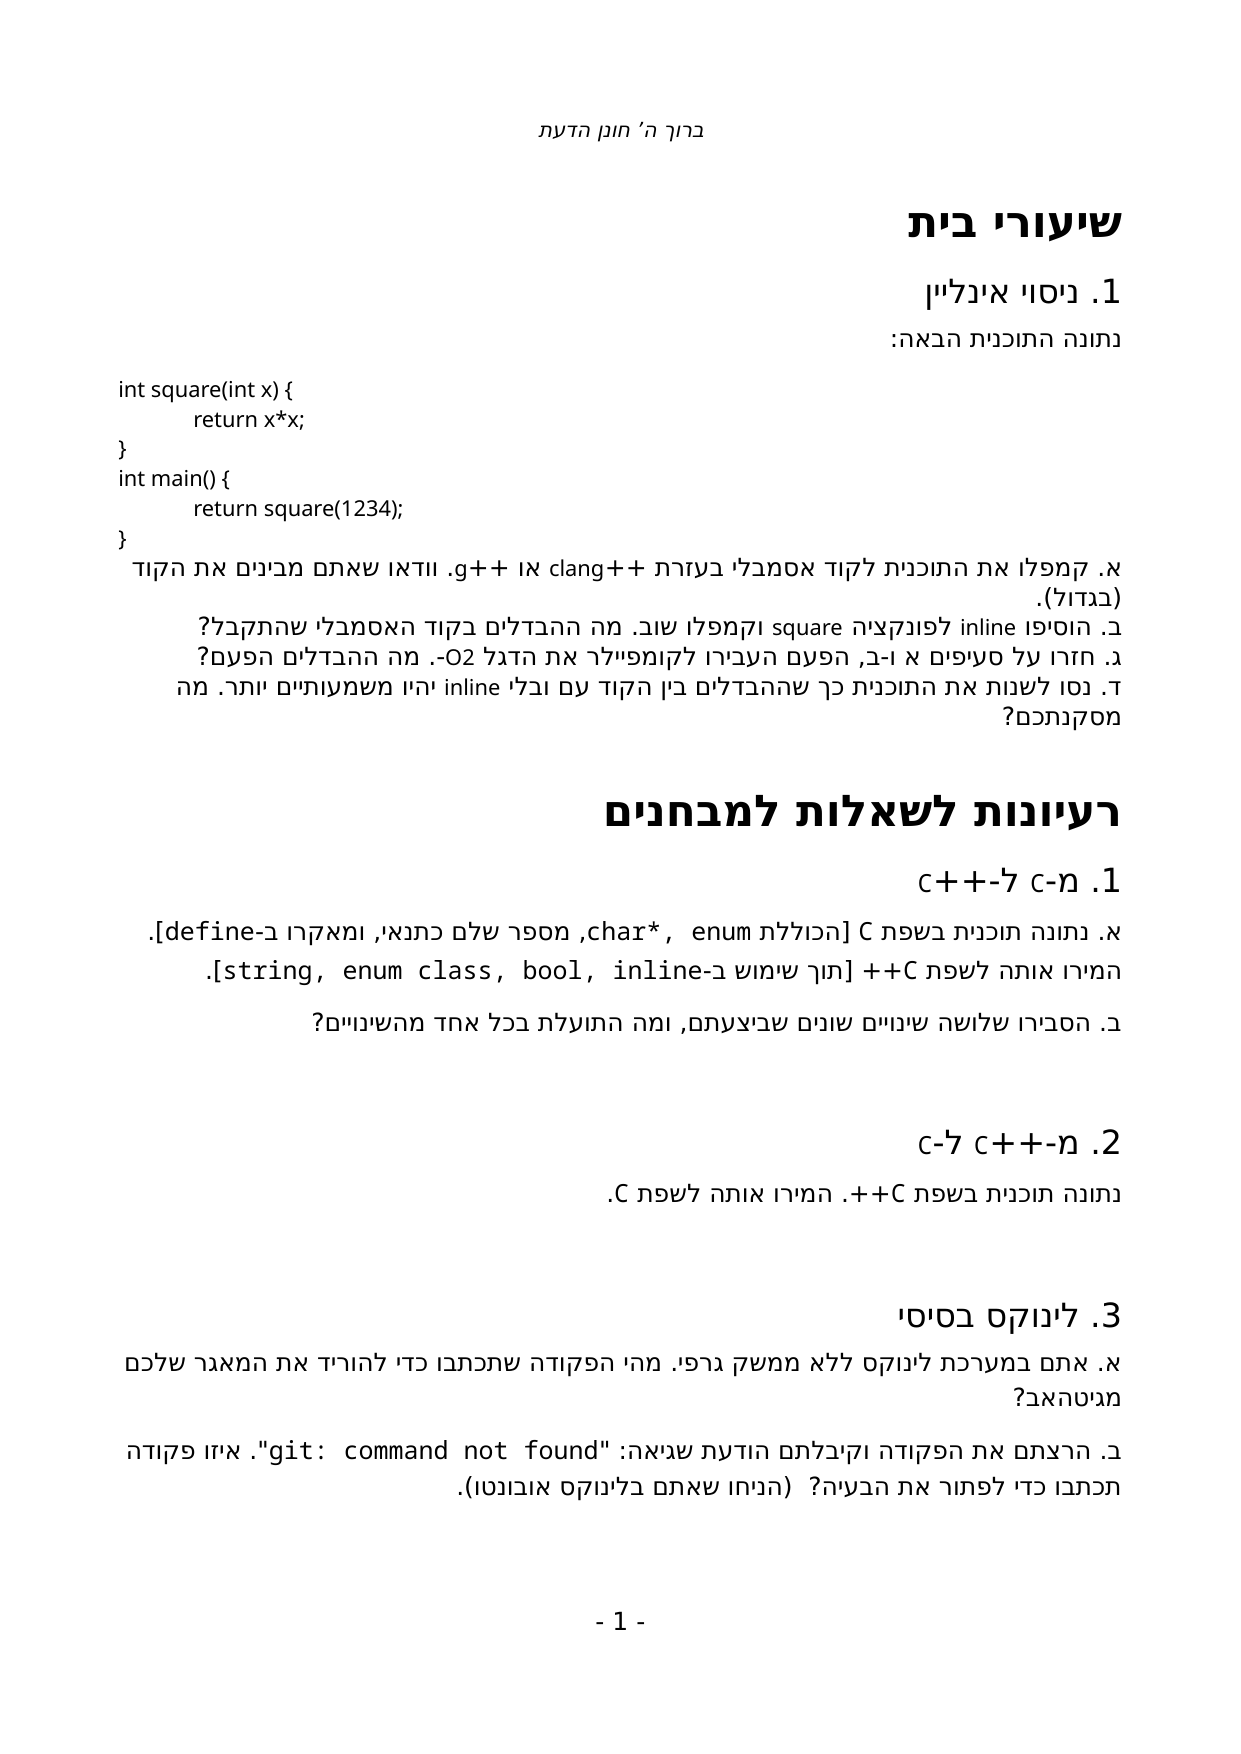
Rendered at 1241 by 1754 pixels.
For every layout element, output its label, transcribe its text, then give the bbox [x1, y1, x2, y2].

text ב. הסבירו שלושה שינויים שונים שביצעתם, ומה התועלת בכל אחד מהשינויים? [118, 1008, 1122, 1038]
subtitle 1. מ-C ל-++C [118, 862, 1122, 901]
subtitle שיעורי בית [118, 197, 1122, 248]
text נתונה התוכנית הבאה: [118, 324, 1122, 353]
text נתונה תוכנית בשפת C++. המירו אותה לשפת C. [118, 1175, 1122, 1209]
text } [118, 523, 1122, 552]
text א. נתונה תוכנית בשפת C [הכוללת char*, enum, מספר שלם כתנאי, ומאקרו ב-define]. המירו אותה לשפת C++ [תוך שימוש ב-string, enum class, bool, inline]. [118, 913, 1122, 987]
text ב. הוסיפו inline לפונקציה square וקמפלו שוב. מה ההבדלים בקוד האסמבלי שהתקבל? [118, 612, 1122, 642]
text int main() { [118, 463, 1122, 493]
subtitle רעיונות לשאלות למבחנים [118, 786, 1122, 837]
subtitle 1. ניסוי אינליין [118, 273, 1122, 312]
text return square(1234); [118, 493, 1122, 523]
text ג. חזרו על סעיפים א ו-ב, הפעם העבירו לקומפיילר את הדגל O2-. מה ההבדלים הפעם? [118, 642, 1122, 672]
text א. קמפלו את התוכנית לקוד אסמבלי בעזרת ++clang או ++g. וודאו שאתם מבינים את הקוד (בגדול). [118, 552, 1122, 612]
subtitle 2. מ-++C ל-C [118, 1124, 1122, 1163]
text } [118, 433, 1122, 463]
text return x*x; [118, 403, 1122, 433]
text ב. הרצתם את הפקודה וקיבלתם הודעת שגיאה: "git: command not found". איזו פקודה תכתבו כדי לפתור את הבעיה? (הניחו שאתם בלינוקס אובונטו). [118, 1432, 1122, 1501]
text א. אתם במערכת לינוקס ללא ממשק גרפי. מהי הפקודה שתכתבו כדי להוריד את המאגר שלכם מגיטהאב? [118, 1348, 1122, 1412]
subtitle 3. לינוקס בסיסי [118, 1296, 1122, 1335]
text int square(int x) { [118, 374, 1122, 403]
text ד. נסו לשנות את התוכנית כך שההבדלים בין הקוד עם ובלי inline יהיו משמעותיים יותר. מה מסקנתכם? [118, 672, 1122, 731]
